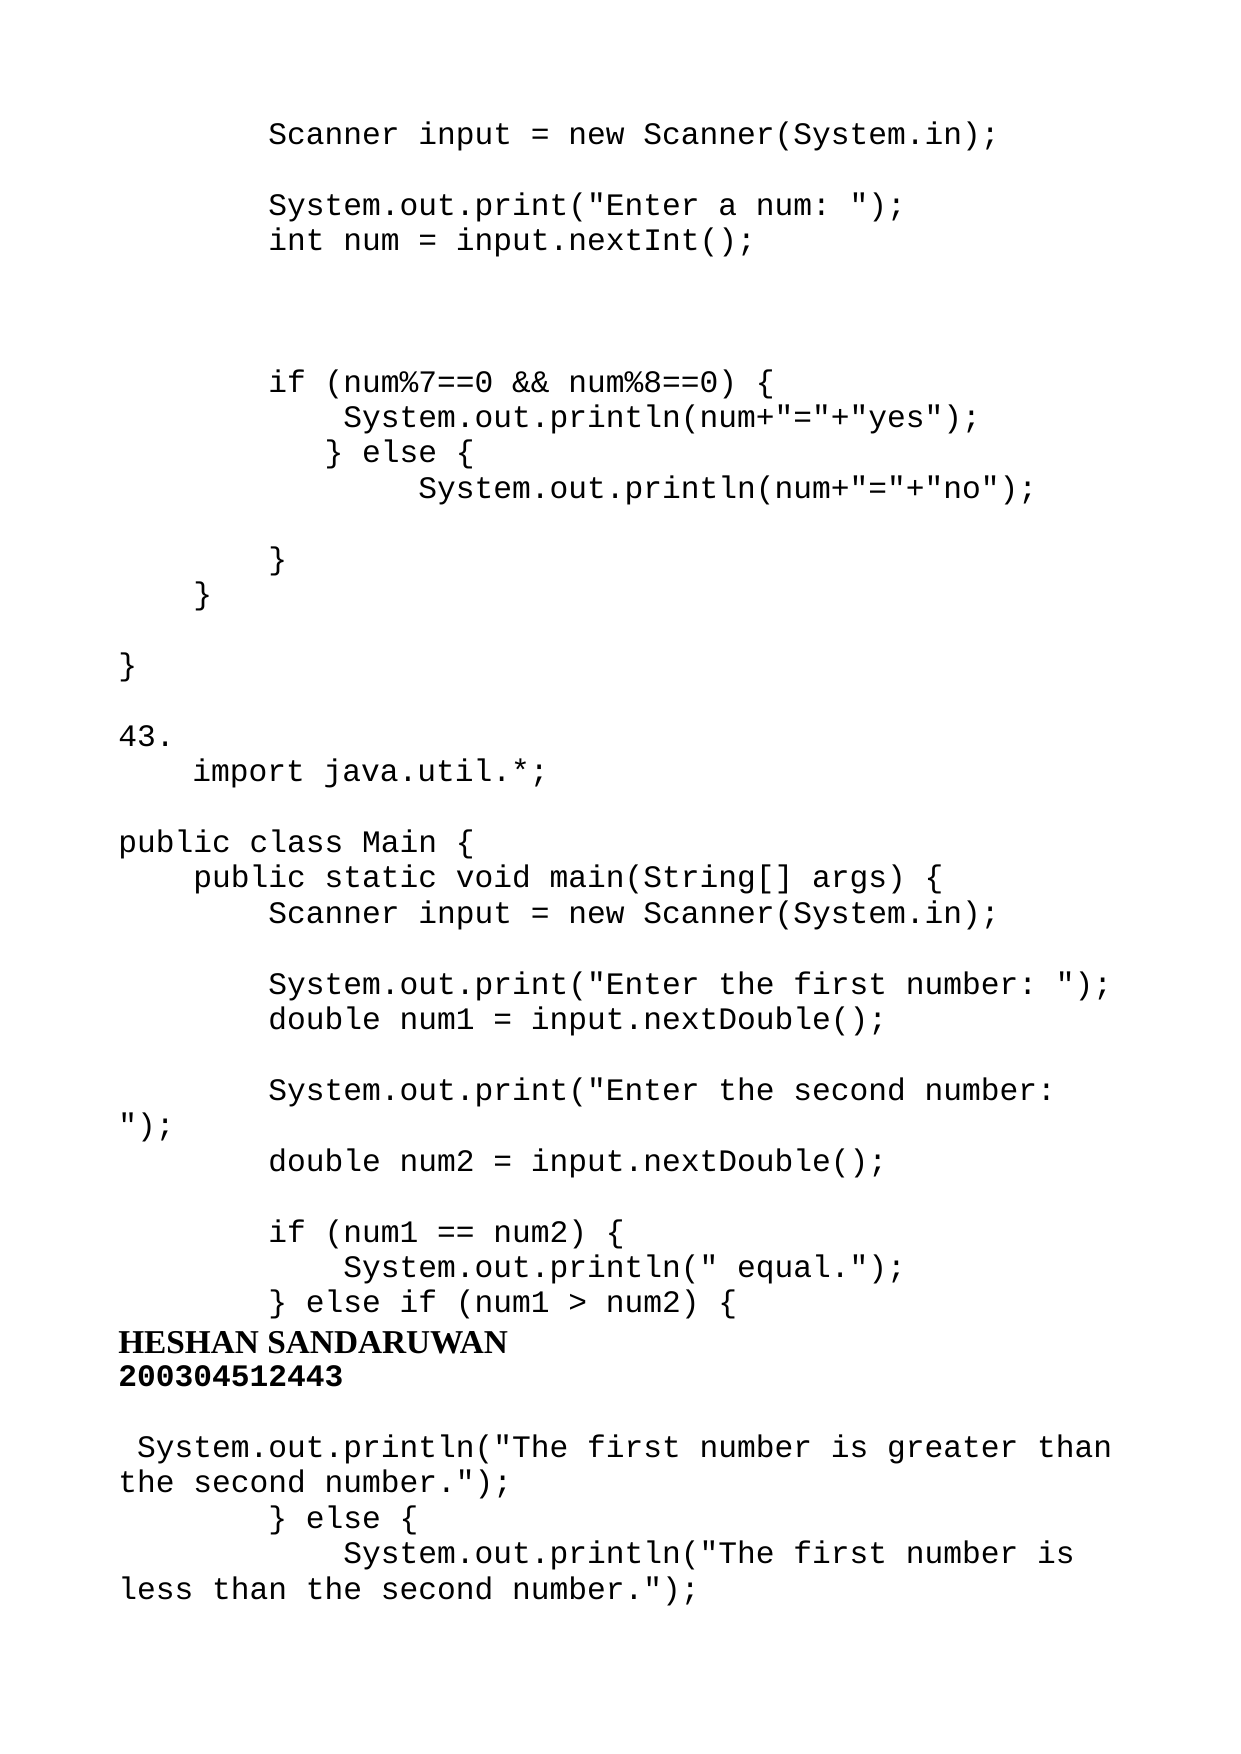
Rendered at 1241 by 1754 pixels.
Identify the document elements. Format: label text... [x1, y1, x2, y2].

text } [118, 543, 1122, 578]
text } [118, 578, 1122, 614]
text System.out.print("Enter the first number: "); [118, 968, 1122, 1003]
text System.out.println(num+"="+"yes"); [118, 401, 1122, 437]
text HESHAN SANDARUWAN [118, 1322, 1122, 1361]
text 200304512443 [118, 1361, 1122, 1396]
text int num = input.nextInt(); [118, 224, 1122, 260]
text if (num1 == num2) { [118, 1216, 1122, 1251]
text System.out.print("Enter the second number: "); [118, 1074, 1122, 1145]
text } [118, 649, 1122, 685]
text System.out.print("Enter a num: "); [118, 189, 1122, 224]
text if (num%7==0 && num%8==0) { [118, 366, 1122, 401]
text Scanner input = new Scanner(System.in); [118, 897, 1122, 933]
text System.out.println(num+"="+"no"); [118, 472, 1122, 508]
text System.out.println(" equal."); [118, 1251, 1122, 1287]
text } else if (num1 > num2) { [118, 1287, 1122, 1322]
text } else { [118, 1502, 1122, 1538]
text System.out.println("The first number is less than the second number."); [118, 1538, 1122, 1608]
text 43. [118, 720, 1122, 756]
text public static void main(String[] args) { [118, 862, 1122, 897]
text System.out.println("The first number is greater than the second number."); [118, 1431, 1122, 1502]
text public class Main { [118, 826, 1122, 862]
text } else { [118, 437, 1122, 472]
text import java.util.*; [118, 756, 1122, 791]
text double num2 = input.nextDouble(); [118, 1145, 1122, 1181]
text double num1 = input.nextDouble(); [118, 1003, 1122, 1039]
text Scanner input = new Scanner(System.in); [118, 118, 1122, 153]
